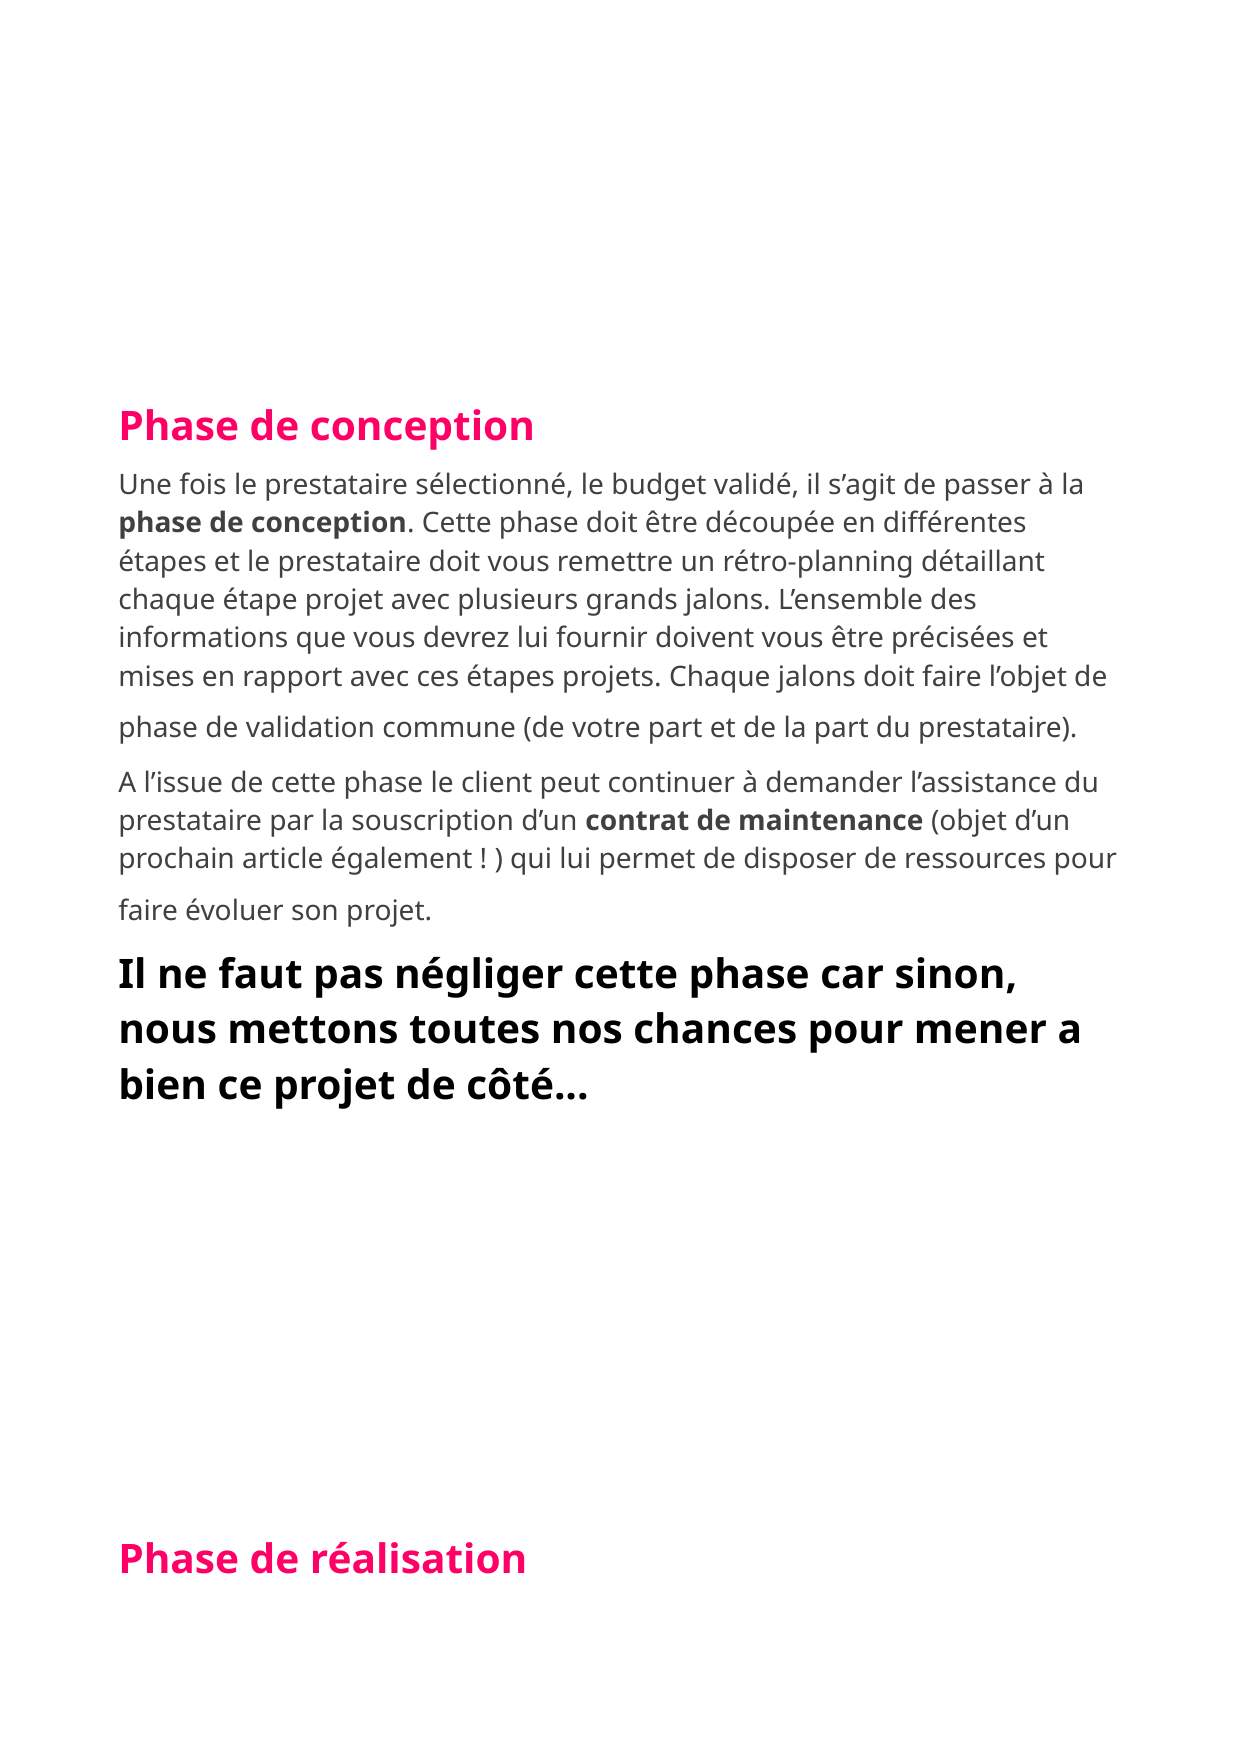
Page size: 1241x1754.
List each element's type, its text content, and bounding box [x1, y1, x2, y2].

text A l’issue de cette phase le client peut continuer à demander l’assistance du prestataire par la souscription d’un contrat de maintenance (objet d’un prochain article également ! ) qui lui permet de disposer de ressources pour faire évoluer son projet. [118, 762, 1122, 932]
text Phase de réalisation [118, 1530, 1122, 1586]
text Une fois le prestataire sélectionné, le budget validé, il s’agit de passer à la phase de conception. Cette phase doit être découpée en différentes étapes et le prestataire doit vous remettre un rétro-planning détaillant chaque étape projet avec plusieurs grands jalons. L’ensemble des informations que vous devrez lui fournir doivent vous être précisées et mises en rapport avec ces étapes projets. Chaque jalons doit faire l’objet de phase de validation commune (de votre part et de la part du prestataire). [118, 464, 1122, 750]
subtitle Phase de conception [118, 397, 1122, 452]
text Il ne faut pas négliger cette phase car sinon, nous mettons toutes nos chances pour mener a bien ce projet de côté... [118, 945, 1122, 1111]
